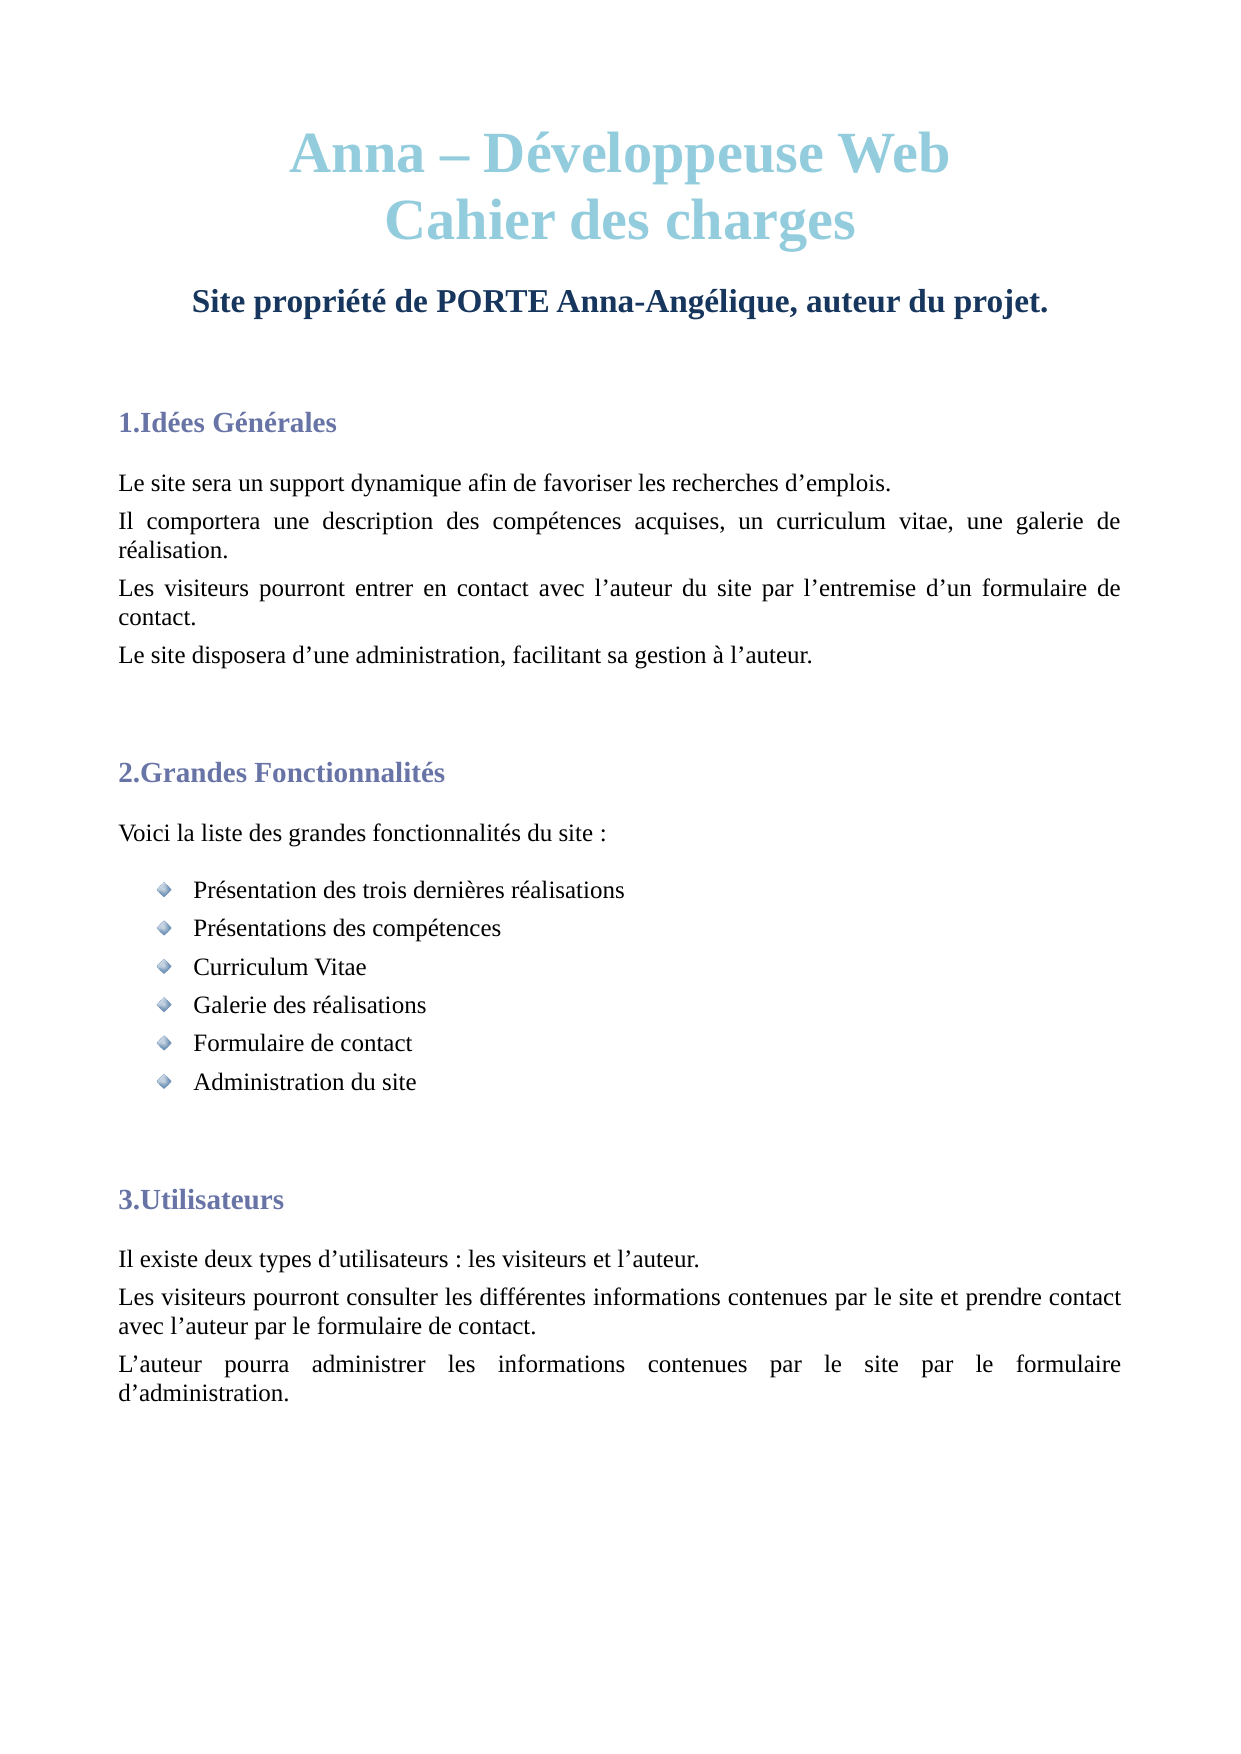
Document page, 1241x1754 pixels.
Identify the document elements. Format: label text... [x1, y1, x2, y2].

text Site propriété de PORTE Anna-Angélique, auteur du projet. [118, 281, 1122, 319]
list Curriculum Vitae [156, 952, 1122, 981]
text 1.Idées Générales [118, 406, 1122, 439]
list Galerie des réalisations [156, 990, 1122, 1019]
list Présentations des compétences [156, 913, 1122, 942]
list Administration du site [156, 1067, 1122, 1096]
text L’auteur pourra administrer les informations contenues par le site par le formulaire d’administration. [118, 1349, 1122, 1407]
list Présentation des trois dernières réalisations [156, 875, 1122, 904]
text Il comportera une description des compétences acquises, un curriculum vitae, une galerie de réalisation. [118, 506, 1122, 564]
text Le site sera un support dynamique afin de favoriser les recherches d’emplois. [118, 468, 1122, 497]
text Les visiteurs pourront consulter les différentes informations contenues par le site et prendre contact avec l’auteur par le formulaire de contact. [118, 1282, 1122, 1340]
text Cahier des charges [118, 185, 1122, 252]
list Formulaire de contact [156, 1028, 1122, 1057]
text 2.Grandes Fonctionnalités [118, 755, 1122, 789]
text Les visiteurs pourront entrer en contact avec l’auteur du site par l’entremise d’un formulaire de contact. [118, 573, 1122, 631]
text Anna – Développeuse Web [118, 118, 1122, 185]
text Le site disposera d’une administration, facilitant sa gestion à l’auteur. [118, 640, 1122, 669]
text Il existe deux types d’utilisateurs : les visiteurs et l’auteur. [118, 1244, 1122, 1273]
text 3.Utilisateurs [118, 1182, 1122, 1215]
text Voici la liste des grandes fonctionnalités du site : [118, 818, 1122, 846]
